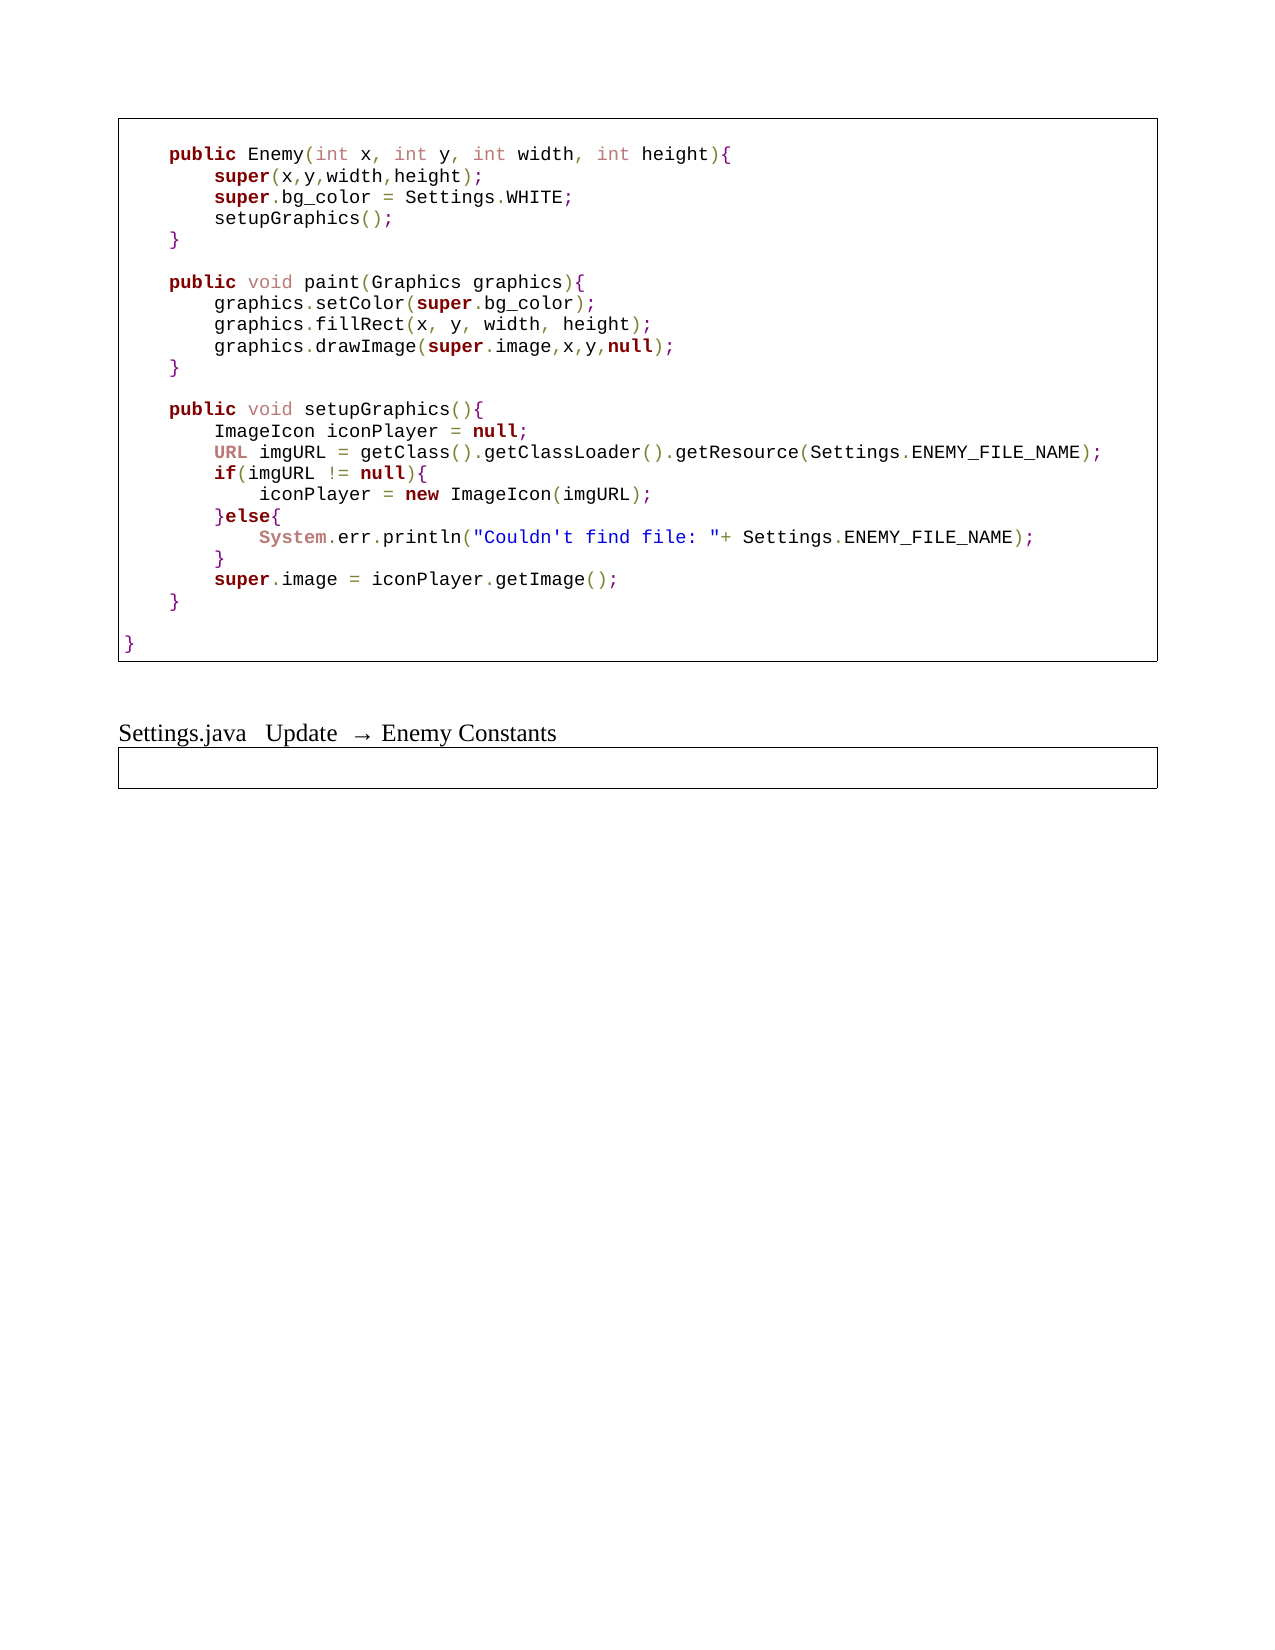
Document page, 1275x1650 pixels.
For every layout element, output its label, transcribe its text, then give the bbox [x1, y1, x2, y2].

table_header [119, 748, 1157, 788]
text Settings.java Update → Enemy Constants [118, 718, 1157, 747]
table_header public Enemy(int x, int y, int width, int height){ super(x,y,width,height); super.bg_color = Settings.WHITE; setupGraphics(); } public void paint(Graphics graphics){ graphics.setColor(super.bg_color); graphics.fillRect(x, y, width, height); graphics.drawImage(super.image,x,y,null); } public void setupGraphics(){ ImageIcon iconPlayer = null; URL imgURL = getClass().getClassLoader().getResource(Settings.ENEMY_FILE_NAME); if(imgURL != null){ iconPlayer = new ImageIcon(imgURL); }else{ System.err.println("Couldn't find file: "+ Settings.ENEMY_FILE_NAME); } super.image = iconPlayer.getImage(); } } [119, 119, 1157, 661]
